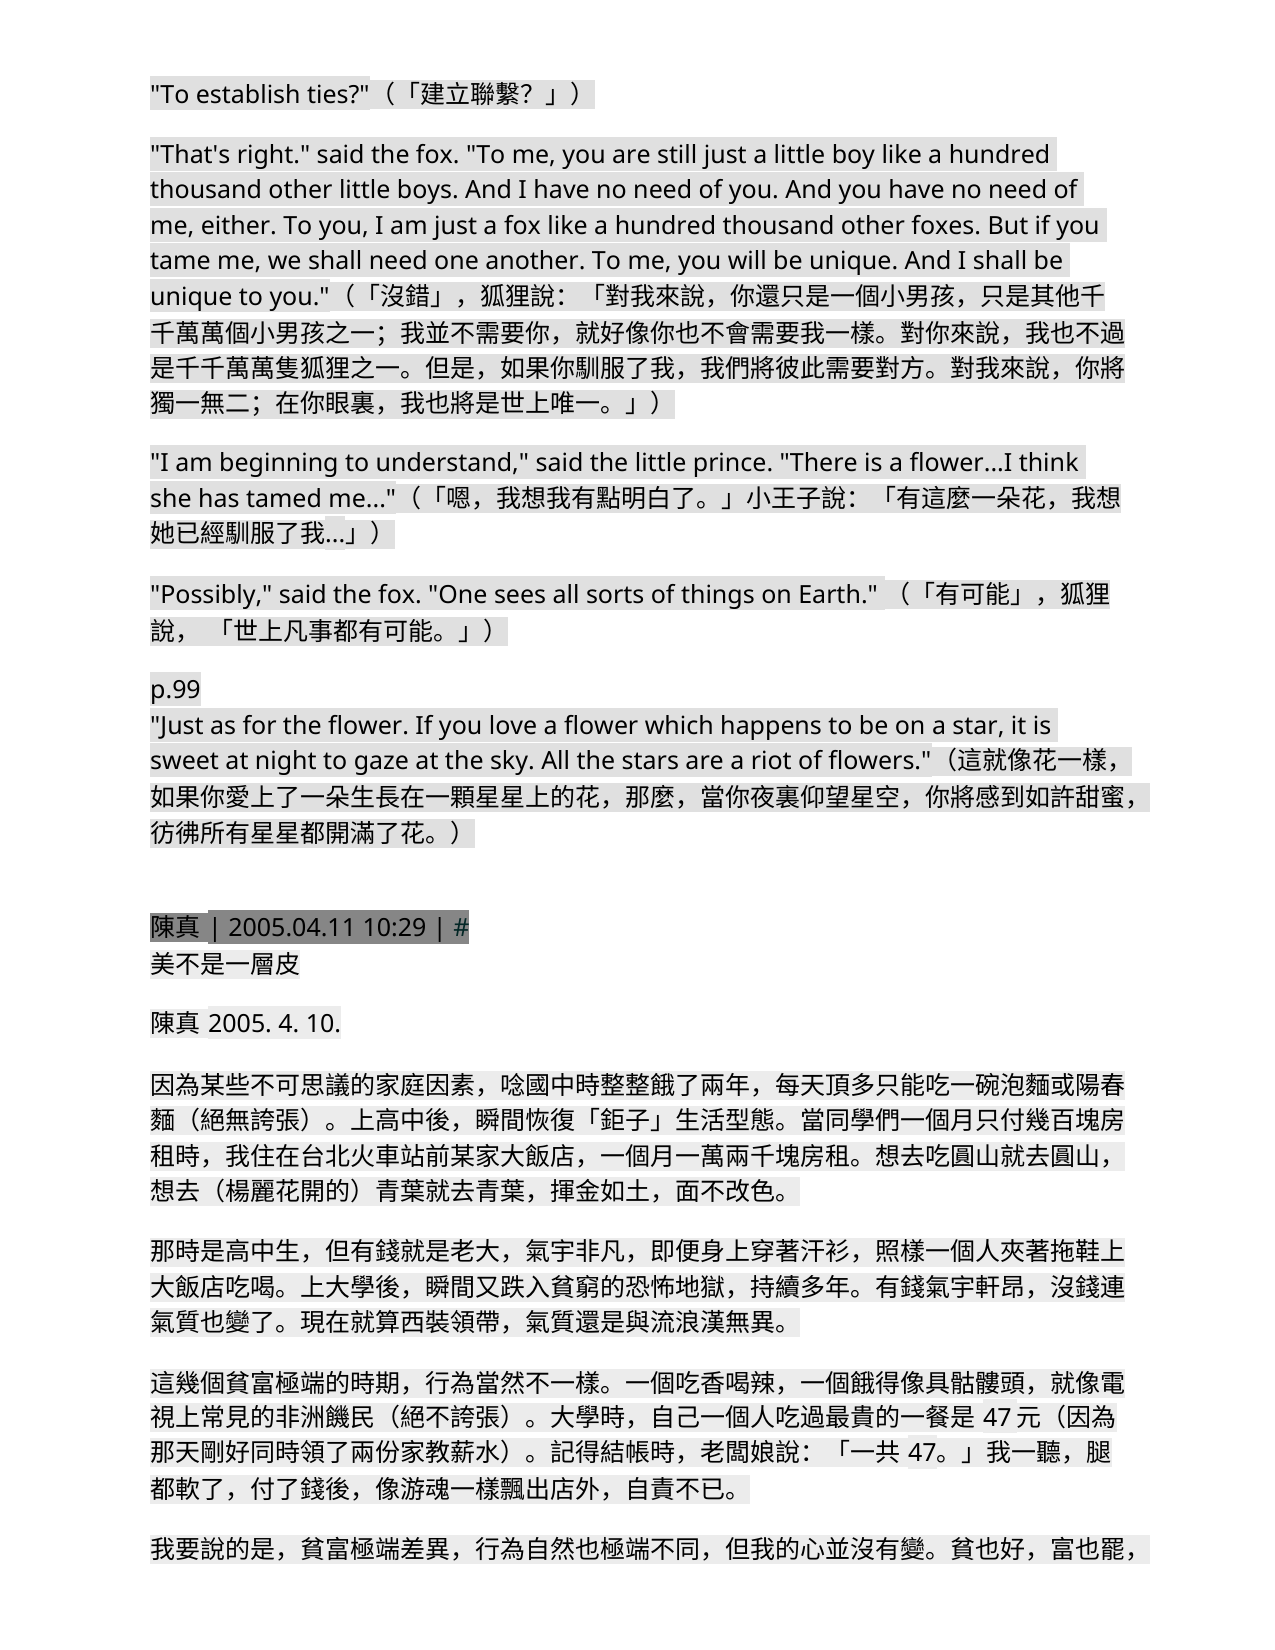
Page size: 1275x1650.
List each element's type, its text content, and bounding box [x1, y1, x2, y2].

text 陳真 2005. 4. 10. [150, 1004, 1125, 1039]
text "I am beginning to understand," said the little prince. "There is a flower...I think she has tamed me..."（「嗯，我想我有點明白了。」小王子說：「有這麼一朵花，我想她已經馴服了我...」） [150, 444, 1125, 550]
text p.99 "Just as for the flower. If you love a flower which happens to be on a star, it is sweet at night to gaze at the sky. All the stars are a riot of flowers."（這就像花一樣，如果你愛上了一朵生長在一顆星星上的花，那麼，當你夜裏仰望星空，你將感到如許甜蜜，彷彿所有星星都開滿了花。） [150, 671, 1125, 883]
text "To establish ties?"（「建立聯繫？」） [150, 75, 1125, 110]
text 因為某些不可思議的家庭因素，唸國中時整整餓了兩年，每天頂多只能吃一碗泡麵或陽春麵（絕無誇張）。上高中後，瞬間恢復「鉅子」生活型態。當同學們一個月只付幾百塊房租時，我住在台北火車站前某家大飯店，一個月一萬兩千塊房租。想去吃圓山就去圓山，想去（楊麗花開的）青葉就去青葉，揮金如土，面不改色。 [150, 1064, 1125, 1206]
text "That's right." said the fox. "To me, you are still just a little boy like a hundred thousand other little boys. And I have no need of you. And you have no need of me, either. To you, I am just a fox like a hundred thousand other foxes. But if you tame me, we shall need one another. To me, you will be unique. And I shall be unique to you."（「沒錯」，狐狸說：「對我來說，你還只是一個小男孩，只是其他千千萬萬個小男孩之一；我並不需要你，就好像你也不會需要我一樣。對你來說，我也不過是千千萬萬隻狐狸之一。但是，如果你馴服了我，我們將彼此需要對方。對我來說，你將獨一無二；在你眼裏，我也將是世上唯一。」） [150, 135, 1125, 419]
text 我要說的是，貧富極端差異，行為自然也極端不同，但我的心並沒有變。貧也好，富也罷，我心裏在乎與不在乎的東西並沒有兩樣。不是說行為不重要，而是說行為「本身」並不足以看出一個人內心虔誠與否。越是敏感，越能看見那些肉眼看不見但卻真實存在的東西。 [150, 1529, 1125, 1564]
text 陳真 | 2005.04.11 10:29 | # [150, 908, 1125, 944]
text 美不是一層皮 [150, 944, 1125, 979]
text "Possibly," said the fox. "One sees all sorts of things on Earth." （「有可能」，狐狸說， 「世上凡事都有可能。」） [150, 575, 1125, 646]
text 這幾個貧富極端的時期，行為當然不一樣。一個吃香喝辣，一個餓得像具骷髏頭，就像電視上常見的非洲饑民（絕不誇張）。大學時，自己一個人吃過最貴的一餐是 47元（因為那天剛好同時領了兩份家教薪水）。記得結帳時，老闆娘說：「一共 47。」我一聽，腿都軟了，付了錢後，像游魂一樣飄出店外，自責不已。 [150, 1362, 1125, 1504]
text 那時是高中生，但有錢就是老大，氣宇非凡，即便身上穿著汗衫，照樣一個人夾著拖鞋上大飯店吃喝。上大學後，瞬間又跌入貧窮的恐怖地獄，持續多年。有錢氣宇軒昂，沒錢連氣質也變了。現在就算西裝領帶，氣質還是與流浪漢無異。 [150, 1231, 1125, 1337]
